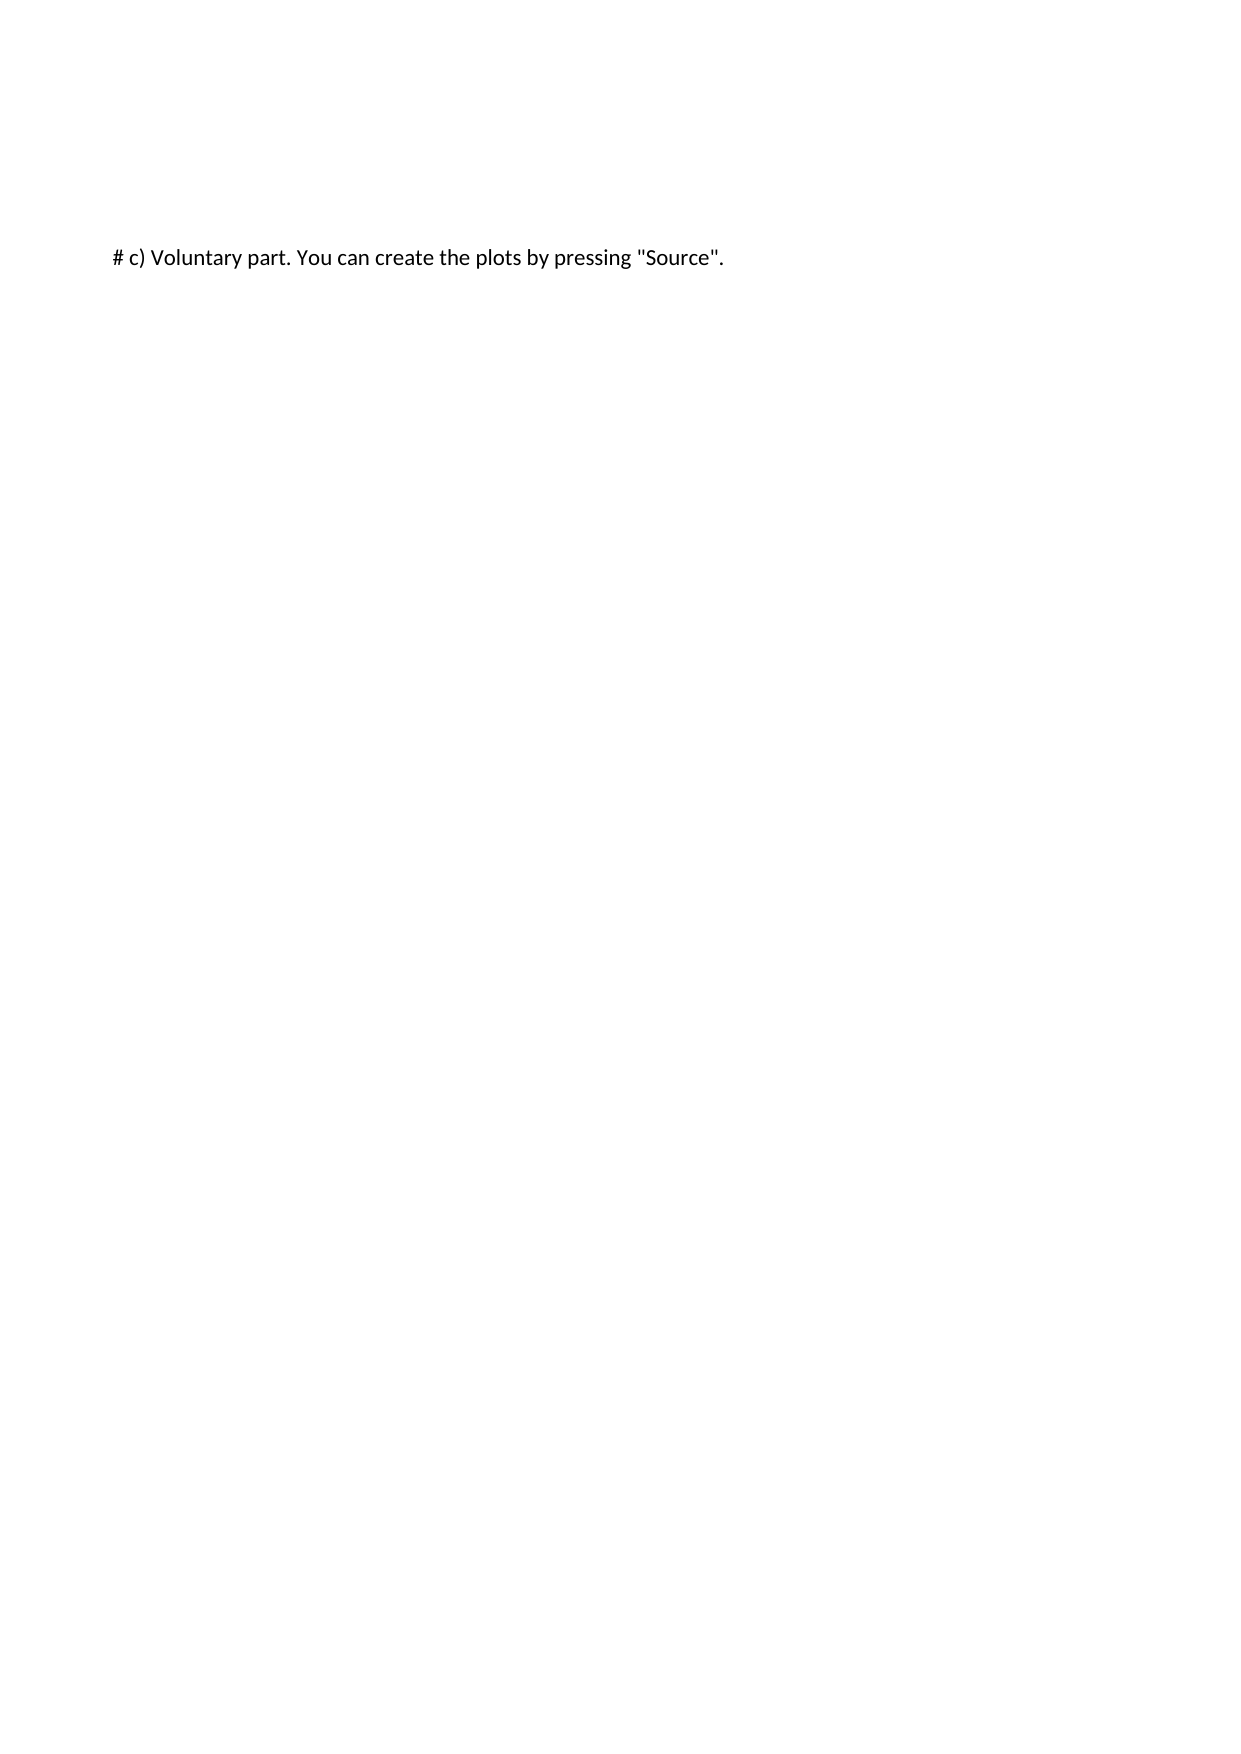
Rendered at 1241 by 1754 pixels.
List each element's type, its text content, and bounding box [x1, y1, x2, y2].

text # c) Voluntary part. You can create the plots by pressing "Source". [112, 243, 1128, 271]
